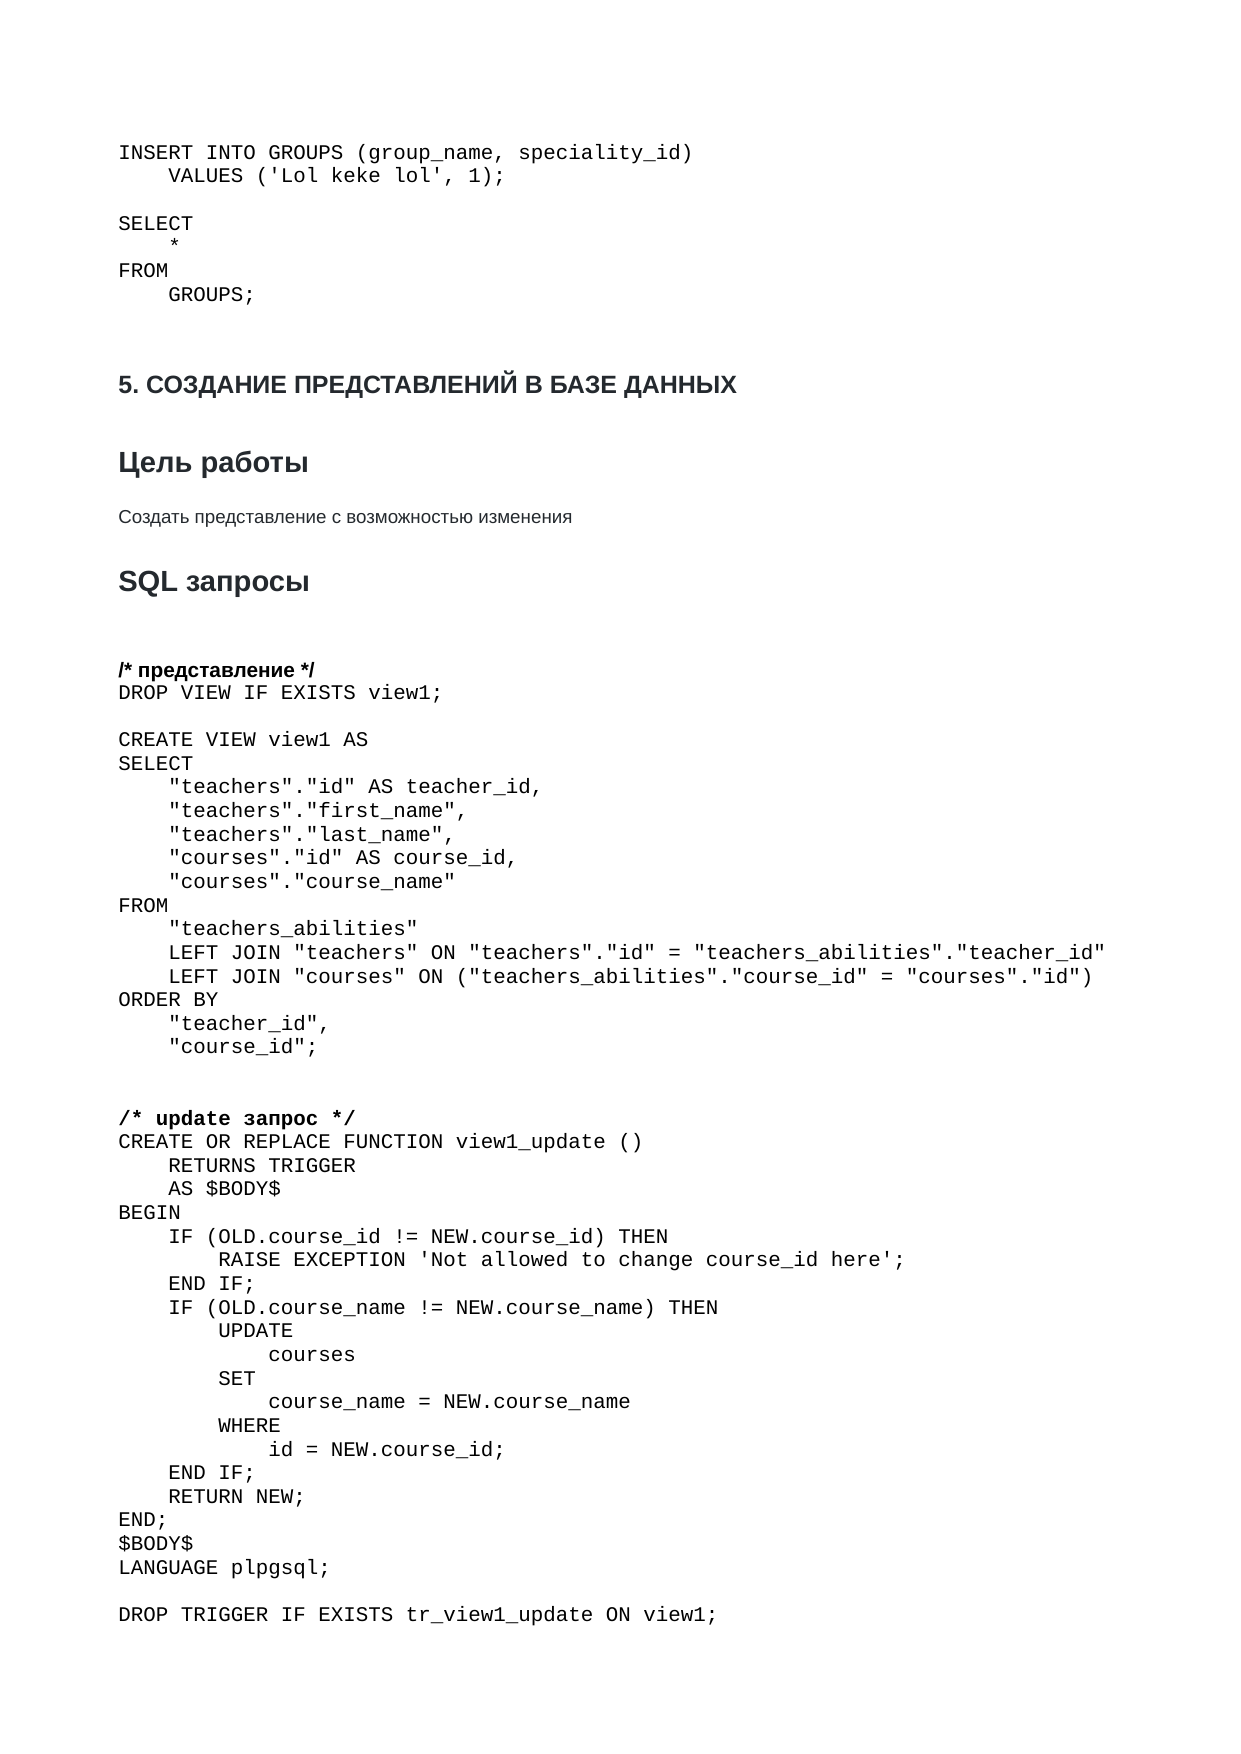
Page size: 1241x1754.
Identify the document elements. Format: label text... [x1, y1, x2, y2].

text END; [118, 1509, 1122, 1533]
text RETURNS TRIGGER [118, 1155, 1122, 1178]
text "teachers"."last_name", [118, 824, 1122, 847]
text "courses"."course_name" [118, 871, 1122, 895]
text LANGUAGE plpgsql; [118, 1557, 1122, 1580]
text SET [118, 1368, 1122, 1391]
text RAISE EXCEPTION 'Not allowed to change course_id here'; [118, 1249, 1122, 1273]
text WHERE [118, 1415, 1122, 1438]
text CREATE OR REPLACE FUNCTION view1_update () [118, 1131, 1122, 1155]
subtitle Цель работы [118, 446, 1122, 479]
text VALUES ('Lol keke lol', 1); [118, 165, 1122, 189]
text Создать представление с возможностью изменения [118, 506, 1122, 528]
text SELECT [118, 213, 1122, 236]
text course_name = NEW.course_name [118, 1391, 1122, 1415]
text "course_id"; [118, 1037, 1122, 1060]
text END IF; [118, 1273, 1122, 1297]
subtitle SQL запросы [118, 564, 1122, 598]
text SELECT [118, 753, 1122, 776]
text DROP VIEW IF EXISTS view1; [118, 682, 1122, 706]
text $BODY$ [118, 1533, 1122, 1557]
text DROP TRIGGER IF EXISTS tr_view1_update ON view1; [118, 1604, 1122, 1628]
text "teachers_abilities" [118, 918, 1122, 942]
text LEFT JOIN "courses" ON ("teachers_abilities"."course_id" = "courses"."id") [118, 966, 1122, 989]
text "teachers"."id" AS teacher_id, [118, 776, 1122, 800]
text /* update запрос */ [118, 1107, 1122, 1131]
text BEGIN [118, 1202, 1122, 1226]
text "teacher_id", [118, 1013, 1122, 1037]
text FROM [118, 260, 1122, 284]
text AS $BODY$ [118, 1178, 1122, 1202]
text GROUPS; [118, 284, 1122, 307]
text FROM [118, 895, 1122, 918]
text INSERT INTO GROUPS (group_name, speciality_id) [118, 142, 1122, 165]
text IF (OLD.course_id != NEW.course_id) THEN [118, 1226, 1122, 1249]
text * [118, 236, 1122, 260]
text END IF; [118, 1462, 1122, 1486]
text LEFT JOIN "teachers" ON "teachers"."id" = "teachers_abilities"."teacher_id" [118, 942, 1122, 966]
text ORDER BY [118, 989, 1122, 1013]
text UPDATE [118, 1320, 1122, 1344]
text "teachers"."first_name", [118, 800, 1122, 824]
text IF (OLD.course_name != NEW.course_name) THEN [118, 1297, 1122, 1320]
text CREATE VIEW view1 AS [118, 729, 1122, 753]
text /* представление */ [118, 658, 1122, 682]
text courses [118, 1344, 1122, 1368]
text id = NEW.course_id; [118, 1438, 1122, 1462]
text 5. СОЗДАНИЕ ПРЕДСТАВЛЕНИЙ В БАЗЕ ДАННЫХ [118, 337, 1122, 398]
text "courses"."id" AS course_id, [118, 847, 1122, 871]
text RETURN NEW; [118, 1486, 1122, 1509]
